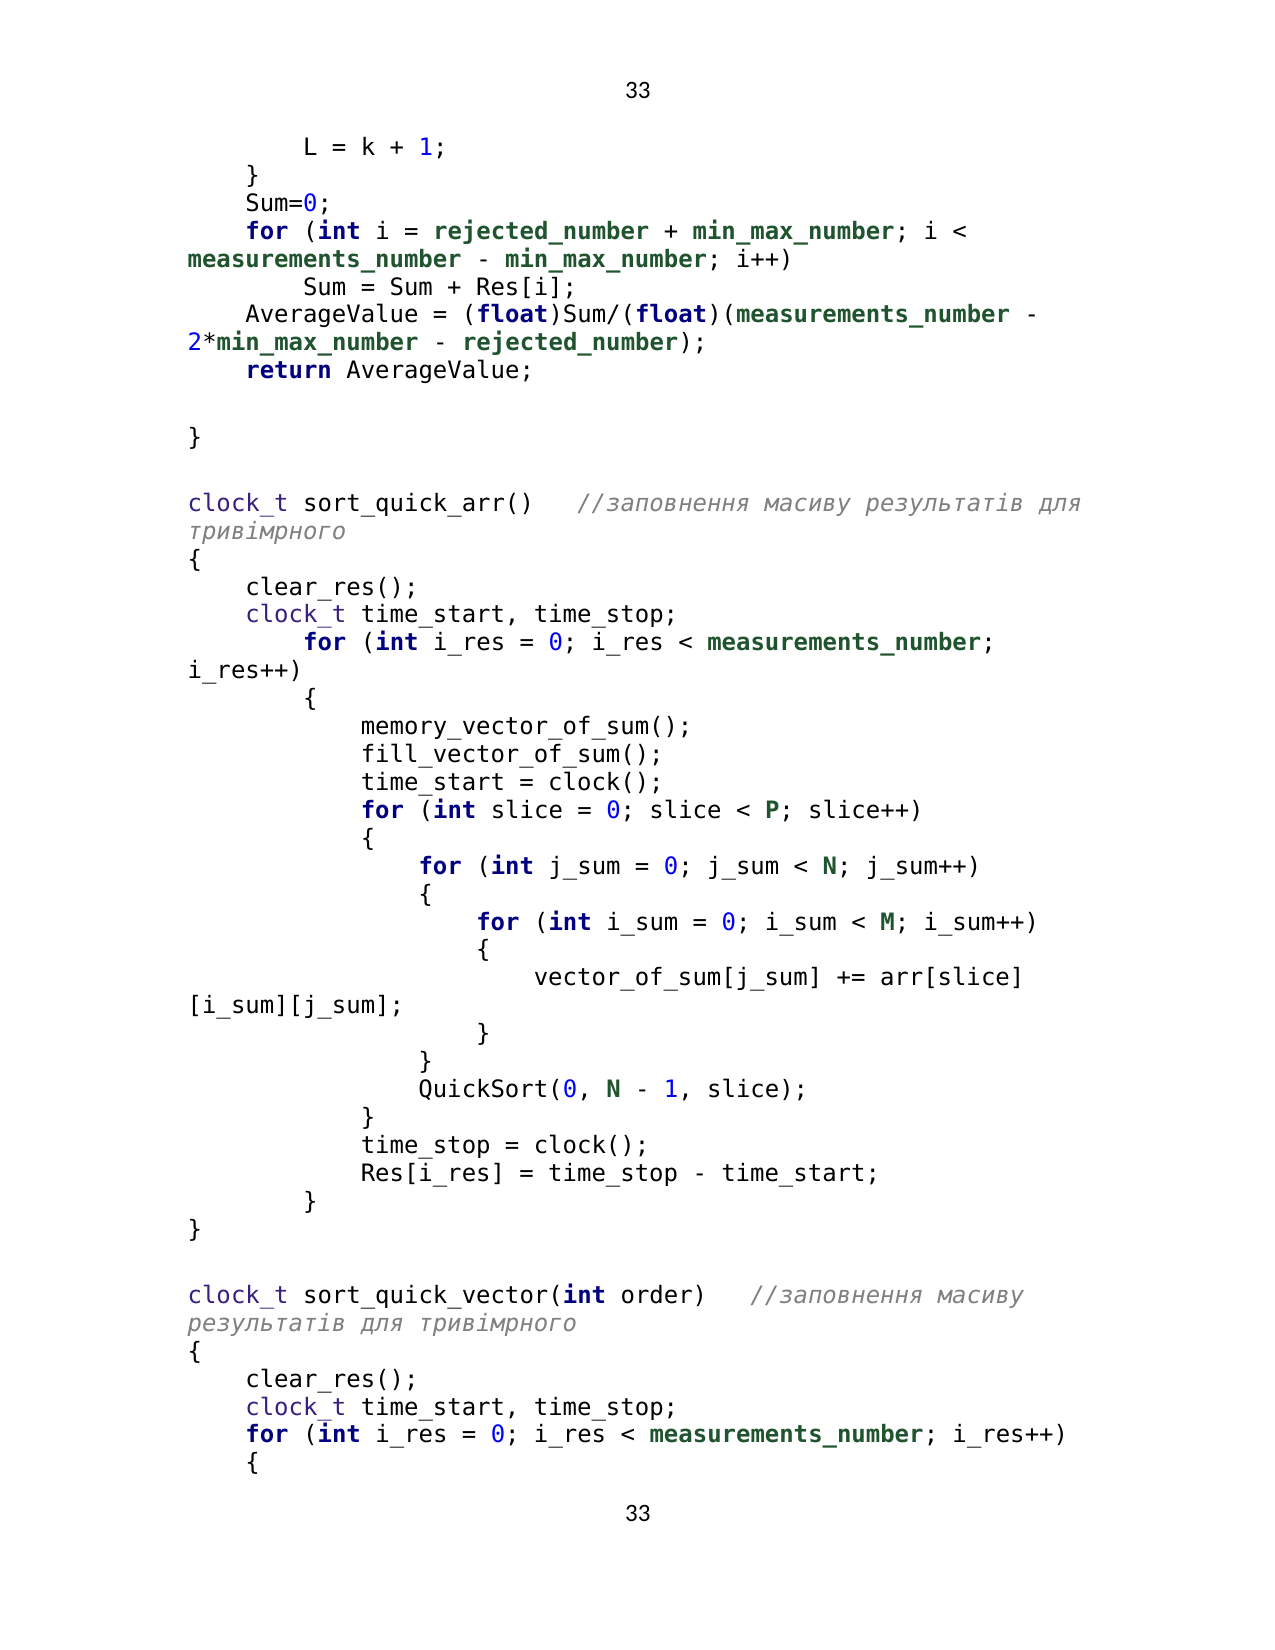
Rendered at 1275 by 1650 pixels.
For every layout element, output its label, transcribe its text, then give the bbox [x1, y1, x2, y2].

text L = k + 1; } Sum=0; for (int i = rejected_number + min_max_number; i < measurements_number - min_max_number; i++) Sum = Sum + Res[i]; AverageValue = (float)Sum/(float)(measurements_number - 2*min_max_number - rejected_number); return AverageValue; } clock_t sort_quick_arr() //заповнення масиву результатів для тривімрного { clear_res(); clock_t time_start, time_stop; for (int i_res = 0; i_res < measurements_number; i_res++) { memory_vector_of_sum(); fill_vector_of_sum(); time_start = clock(); for (int slice = 0; slice < P; slice++) { for (int j_sum = 0; j_sum < N; j_sum++) { for (int i_sum = 0; i_sum < M; i_sum++) { vector_of_sum[j_sum] += arr[slice][i_sum][j_sum]; } } QuickSort(0, N - 1, slice); } time_stop = clock(); Res[i_res] = time_stop - time_start; } } clock_t sort_quick_vector(int order) //заповнення масиву результатів для тривімрного { clear_res(); clock_t time_start, time_stop; for (int i_res = 0; i_res < measurements_number; i_res++) { [187, 133, 1087, 1476]
